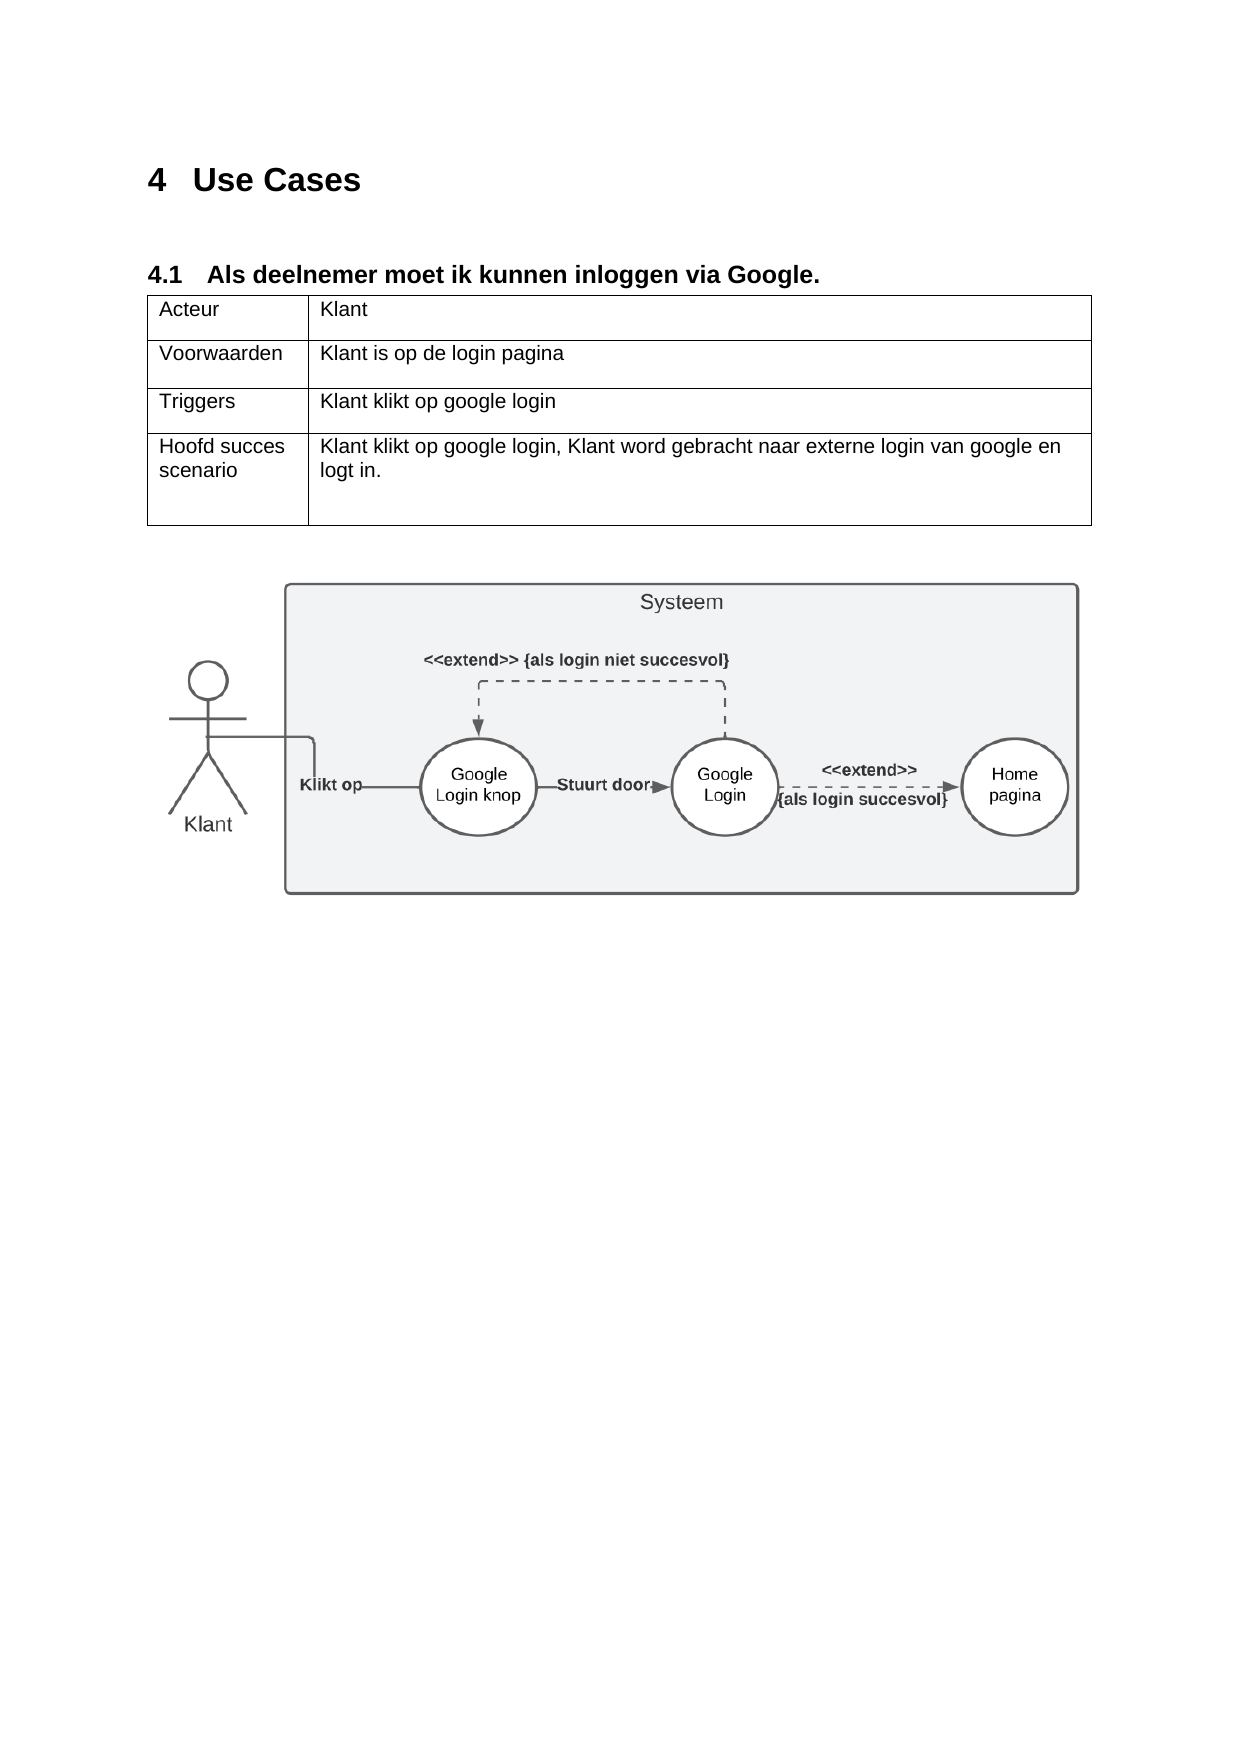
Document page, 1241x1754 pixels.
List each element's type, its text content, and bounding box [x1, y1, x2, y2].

table_header Acteur [148, 296, 308, 340]
subtitle Als deelnemer moet ik kunnen inloggen via Google. [148, 260, 1093, 289]
table_cell Klant klikt op google login [309, 389, 1091, 433]
subtitle Use Cases [148, 160, 1093, 198]
table_cell Voorwaarden [148, 341, 308, 388]
table_cell Triggers [148, 389, 308, 433]
table_cell Klant klikt op google login, Klant word gebracht naar externe login van google en logt in. [309, 434, 1091, 525]
table_cell Klant is op de login pagina [309, 341, 1091, 388]
table_cell Hoofd succes scenario [148, 434, 308, 525]
table_header Klant [309, 296, 1091, 340]
